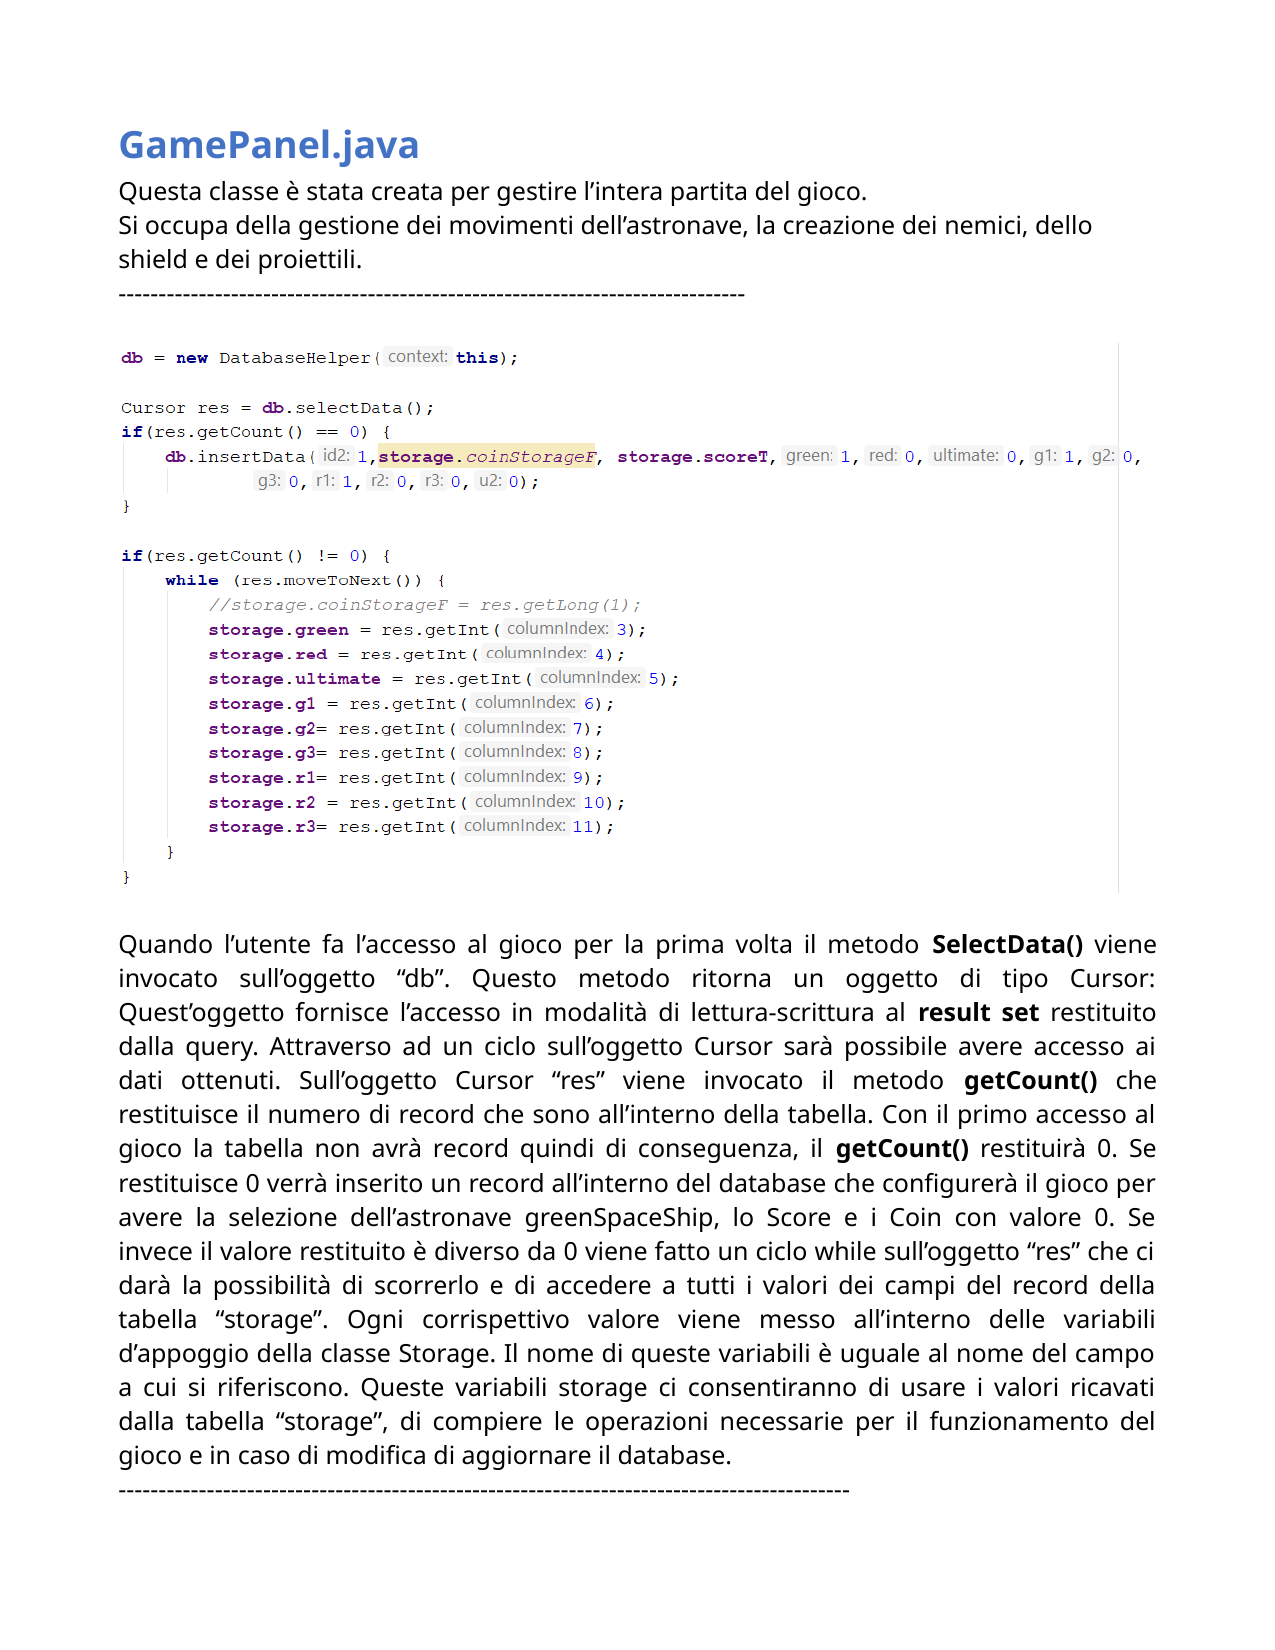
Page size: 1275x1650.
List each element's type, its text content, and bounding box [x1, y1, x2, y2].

text ------------------------------------------------------------------------------------------- [118, 1472, 1157, 1506]
subtitle Questa classe è stata creata per gestire l’intera partita del gioco. [118, 173, 1157, 207]
text Quando l’utente fa l’accesso al gioco per la prima volta il metodo SelectData() viene invocato sull’oggetto “db”. Questo metodo ritorna un oggetto di tipo Cursor: Quest’oggetto fornisce l’accesso in modalità di lettura-scrittura al result set restituito dalla query. Attraverso ad un ciclo sull’oggetto Cursor sarà possibile avere accesso ai dati ottenuti. Sull’oggetto Cursor “res” viene invocato il metodo getCount() che restituisce il numero di record che sono all’interno della tabella. Con il primo accesso al gioco la tabella non avrà record quindi di conseguenza, il getCount() restituirà 0. Se restituisce 0 verrà inserito un record all’interno del database che configurerà il gioco per avere la selezione dell’astronave greenSpaceShip, lo Score e i Coin con valore 0. Se invece il valore restituito è diverso da 0 viene fatto un ciclo while sull’oggetto “res” che ci darà la possibilità di scorrerlo e di accedere a tutti i valori dei campi del record della tabella “storage”. Ogni corrispettivo valore viene messo all’interno delle variabili d’appoggio della classe Storage. Il nome di queste variabili è uguale al nome del campo a cui si riferiscono. Queste variabili storage ci consentiranno di usare i valori ricavati dalla tabella “storage”, di compiere le operazioni necessarie per il funzionamento del gioco e in caso di modifica di aggiornare il database. [118, 927, 1157, 1472]
text ------------------------------------------------------------------------------ [118, 276, 1157, 309]
text Si occupa della gestione dei movimenti dell’astronave, la creazione dei nemici, dello shield e dei proiettili. [118, 207, 1157, 276]
subtitle GamePanel.java [118, 118, 1157, 169]
